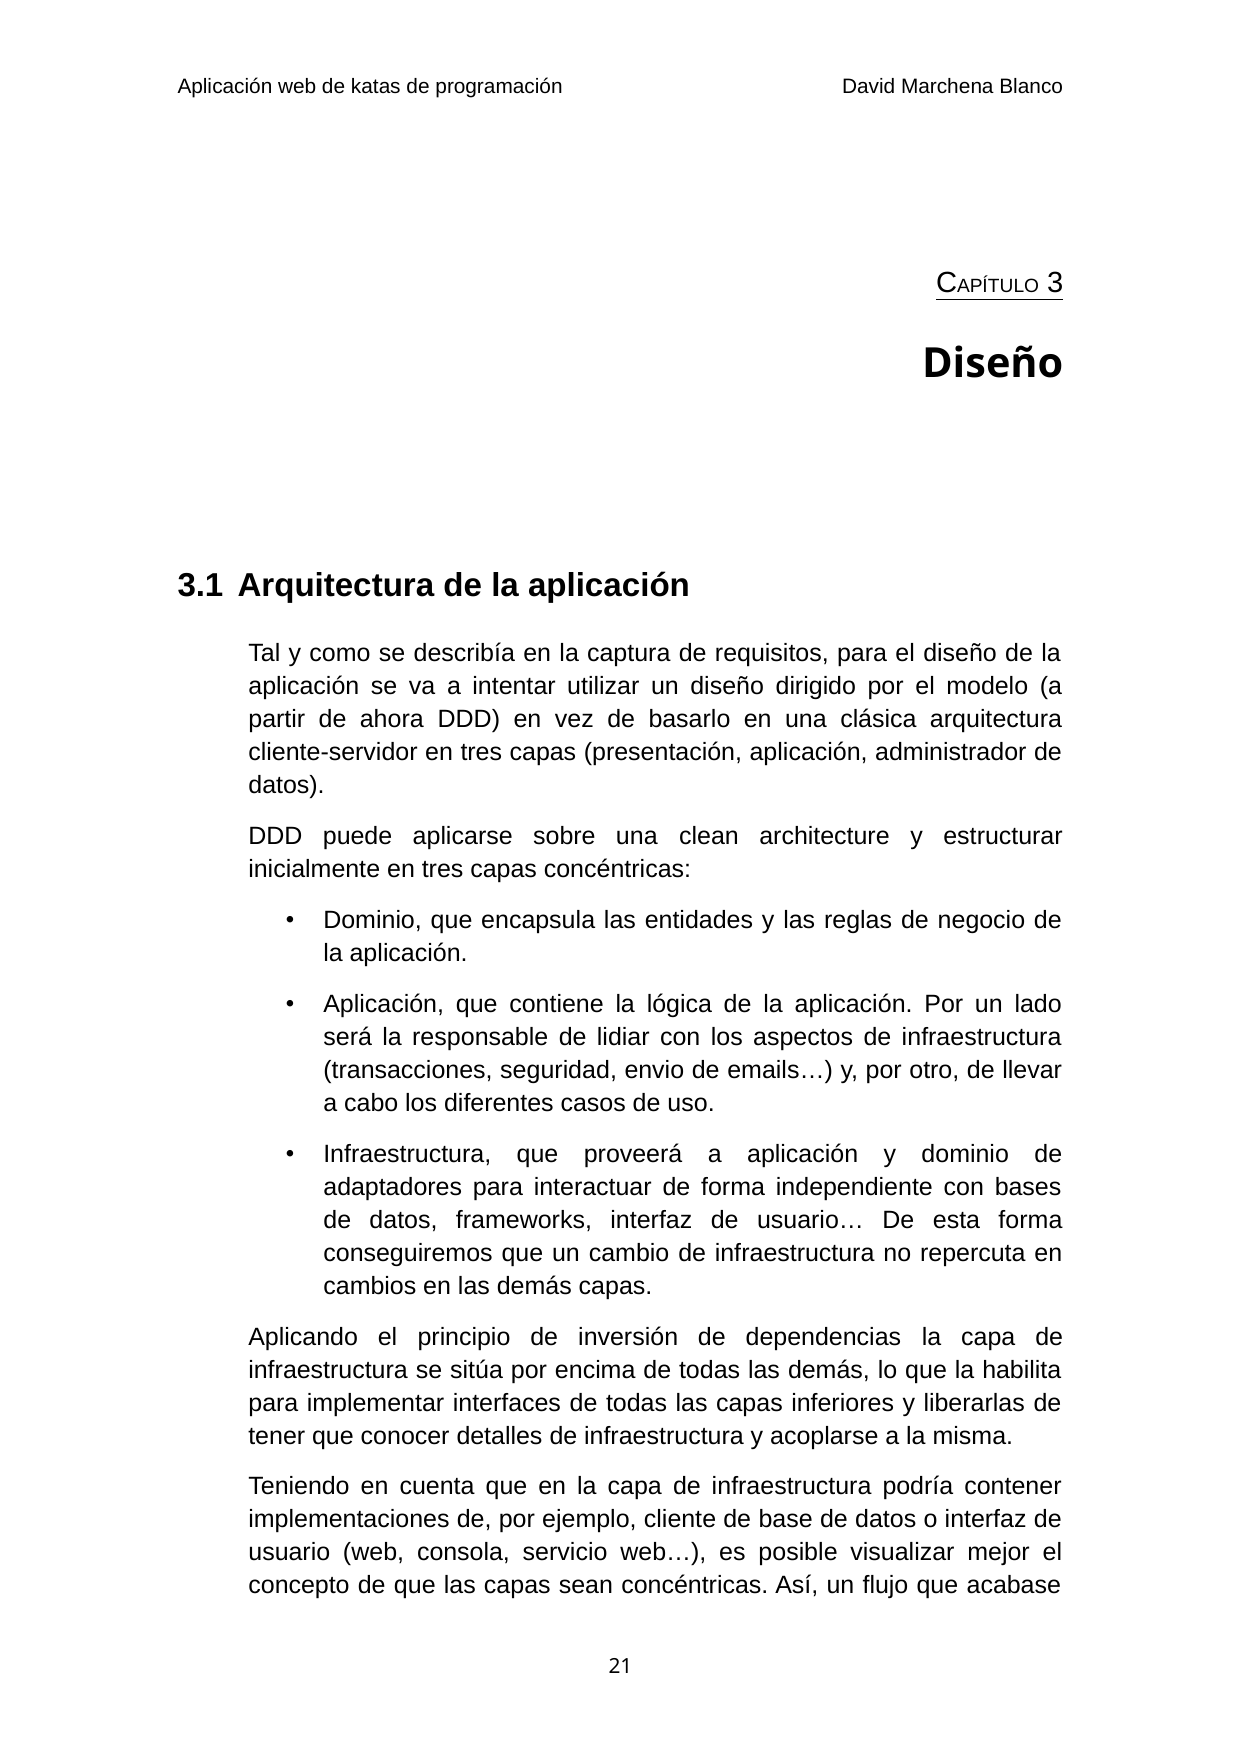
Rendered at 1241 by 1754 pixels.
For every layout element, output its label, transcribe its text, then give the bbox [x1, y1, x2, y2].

subtitle Diseño [177, 248, 1063, 389]
text Teniendo en cuenta que en la capa de infraestructura podría contener implementaciones de, por ejemplo, cliente de base de datos o interfaz de usuario (web, consola, servicio web…), es posible visualizar mejor el concepto de que las capas sean concéntricas. Así, un flujo que acabase [177, 1471, 1063, 1599]
subtitle Arquitectura de la aplicación [177, 565, 1063, 603]
list Infraestructura, que proveerá a aplicación y dominio de adaptadores para interactuar de forma independiente con bases de datos, frameworks, interfaz de usuario… De esta forma conseguiremos que un cambio de infraestructura no repercuta en cambios en las demás capas. [215, 1139, 1063, 1299]
text DDD puede aplicarse sobre una clean architecture y estructurar inicialmente en tres capas concéntricas: [177, 821, 1063, 883]
text Tal y como se describía en la captura de requisitos, para el diseño de la aplicación se va a intentar utilizar un diseño dirigido por el modelo (a partir de ahora DDD) en vez de basarlo en una clásica arquitectura cliente-servidor en tres capas (presentación, aplicación, administrador de datos). [177, 638, 1063, 799]
list Dominio, que encapsula las entidades y las reglas de negocio de la aplicación. [215, 905, 1063, 967]
text Aplicando el principio de inversión de dependencias la capa de infraestructura se sitúa por encima de todas las demás, lo que la habilita para implementar interfaces de todas las capas inferiores y liberarlas de tener que conocer detalles de infraestructura y acoplarse a la misma. [177, 1322, 1063, 1449]
list Aplicación, que contiene la lógica de la aplicación. Por un lado será la responsable de lidiar con los aspectos de infraestructura (transacciones, seguridad, envio de emails…) y, por otro, de llevar a cabo los diferentes casos de uso. [215, 989, 1063, 1117]
